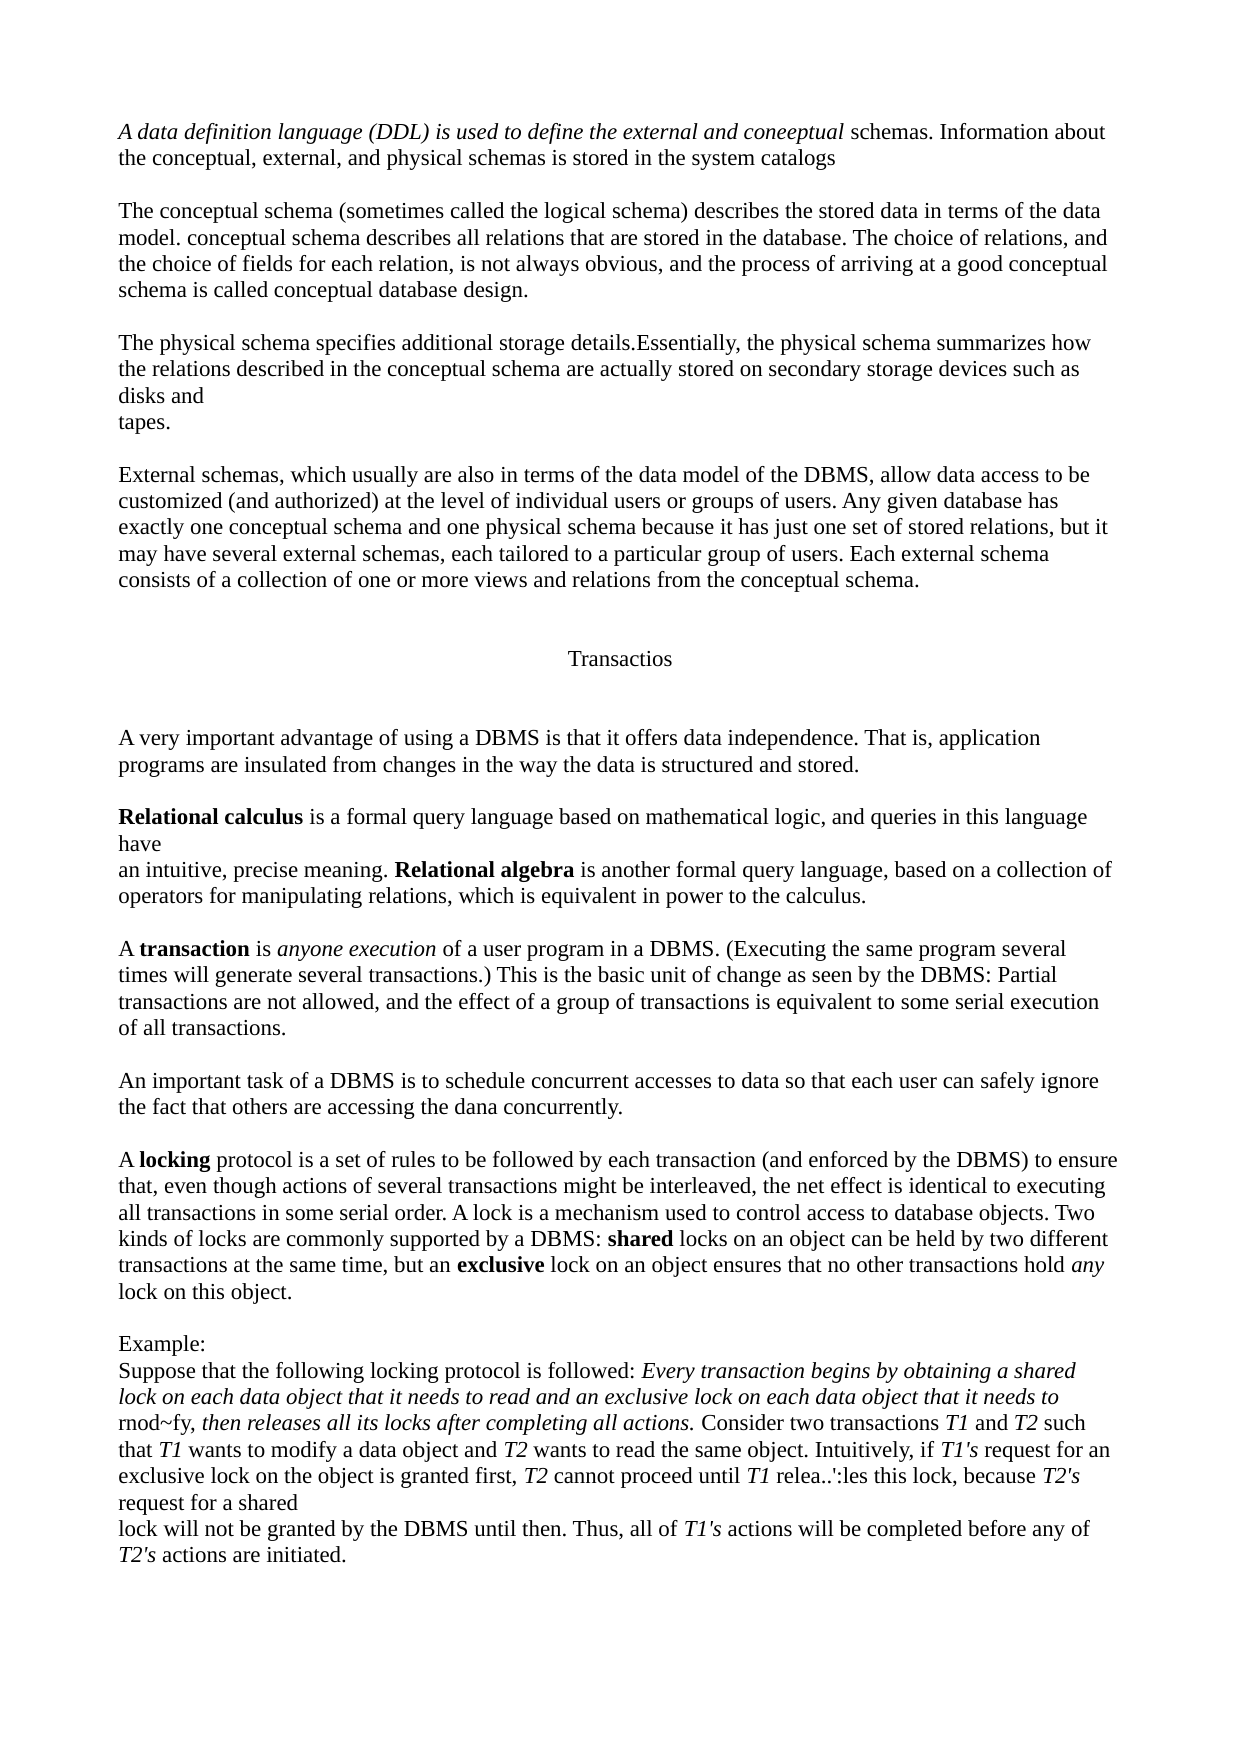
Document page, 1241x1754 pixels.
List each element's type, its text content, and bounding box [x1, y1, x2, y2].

text of all transactions. [118, 1014, 1122, 1041]
text Suppose that the following locking protocol is followed: Every transaction begins by obtaining a shared lock on each data object that it needs to read and an exclusive lock on each data object that it needs to rnod~fy, then releases all its locks after completing all actions. Consider two transactions T1 and T2 such that T1 wants to modify a data object and T2 wants to read the same object. Intuitively, if T1's request for an exclusive lock on the object is granted first, T2 cannot proceed until T1 relea..':les this lock, because T2's request for a shared [118, 1357, 1122, 1515]
text Example: [118, 1330, 1122, 1357]
text A data definition language (DDL) is used to define the external and coneeptual schemas. Information about the conceptual, external, and physical schemas is stored in the system catalogs [118, 118, 1122, 171]
text The conceptual schema (sometimes called the logical schema) describes the stored data in terms of the data model. conceptual schema describes all relations that are stored in the database. The choice of relations, and the choice of fields for each relation, is not always obvious, and the process of arriving at a good conceptual schema is called conceptual database design. [118, 197, 1122, 303]
text The physical schema specifies additional storage details.Essentially, the physical schema summarizes how the relations described in the conceptual schema are actually stored on secondary storage devices such as disks and [118, 329, 1122, 408]
text an intuitive, precise meaning. Relational algebra is another formal query language, based on a collection of operators for manipulating relations, which is equivalent in power to the calculus. [118, 856, 1122, 909]
text An important task of a DBMS is to schedule concurrent accesses to data so that each user can safely ignore the fact that others are accessing the dana concurrently. [118, 1067, 1122, 1119]
text A transaction is anyone execution of a user program in a DBMS. (Executing the same program several times will generate several transactions.) This is the basic unit of change as seen by the DBMS: Partial transactions are not allowed, and the effect of a group of transactions is equivalent to some serial execution [118, 935, 1122, 1014]
text tapes. [118, 408, 1122, 434]
text External schemas, which usually are also in terms of the data model of the DBMS, allow data access to be customized (and authorized) at the level of individual users or groups of users. Any given database has exactly one conceptual schema and one physical schema because it has just one set of stored relations, but it may have several external schemas, each tailored to a particular group of users. Each external schema consists of a collection of one or more views and relations from the conceptual schema. [118, 461, 1122, 592]
text A very important advantage of using a DBMS is that it offers data independence. That is, application programs are insulated from changes in the way the data is structured and stored. [118, 724, 1122, 777]
text Relational calculus is a formal query language based on mathematical logic, and queries in this language have [118, 803, 1122, 856]
text A locking protocol is a set of rules to be followed by each transaction (and enforced by the DBMS) to ensure that, even though actions of several transactions might be interleaved, the net effect is identical to executing all transactions in some serial order. A lock is a mechanism used to control access to database objects. Two kinds of locks are commonly supported by a DBMS: shared locks on an object can be held by two different transactions at the same time, but an exclusive lock on an object ensures that no other transactions hold any lock on this object. [118, 1146, 1122, 1304]
text lock will not be granted by the DBMS until then. Thus, all of T1's actions will be completed before any of T2's actions are initiated. [118, 1515, 1122, 1568]
text Transactios [118, 645, 1122, 672]
